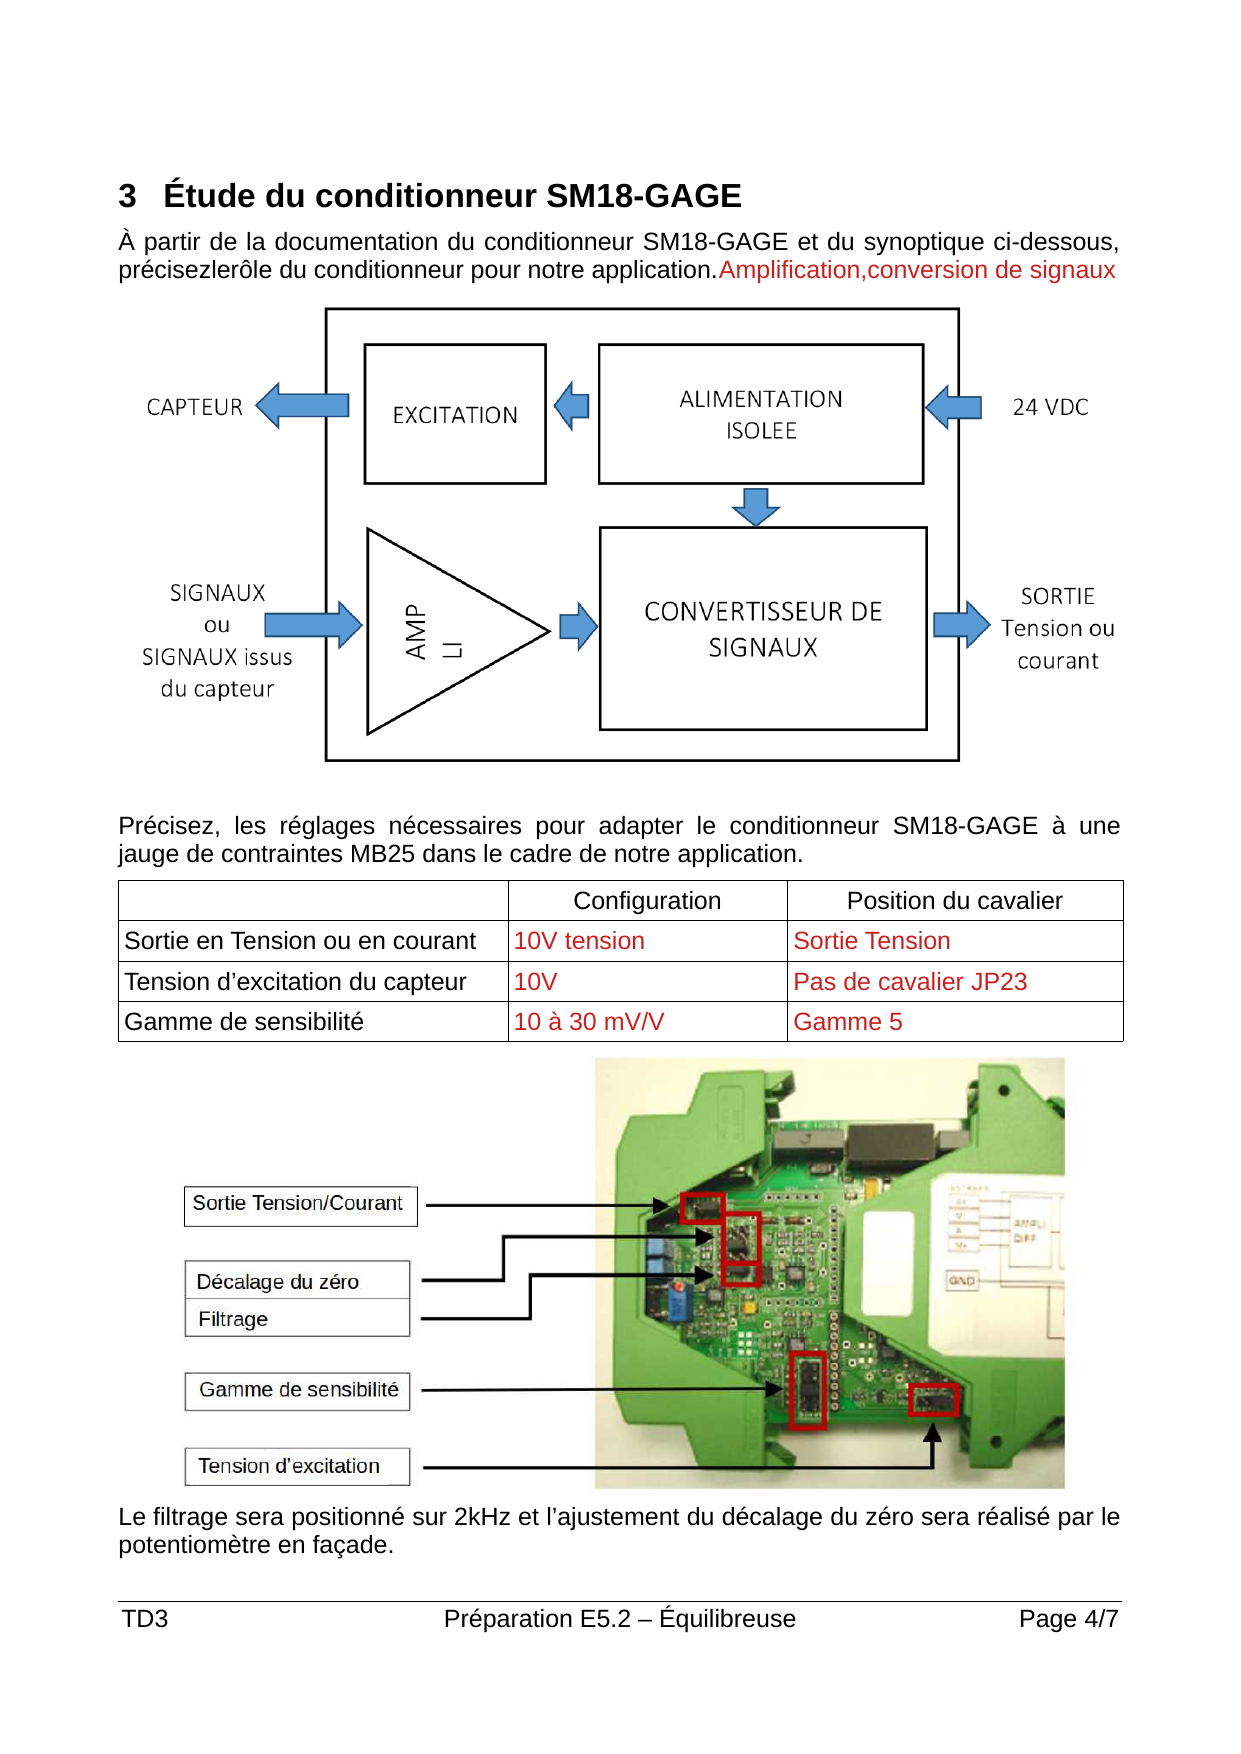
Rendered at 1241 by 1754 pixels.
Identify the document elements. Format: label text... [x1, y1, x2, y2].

table_cell 10V tension [509, 921, 787, 961]
text À partir de la documentation du conditionneur SM18-GAGE et du synoptique ci-dessous, précisezlerôle du conditionneur pour notre application.Amplification,conversion de signaux [118, 227, 1122, 284]
text Le filtrage sera positionné sur 2kHz et l’ajustement du décalage du zéro sera réalisé par le potentiomètre en façade. [118, 1053, 1122, 1559]
subtitle Étude du conditionneur SM18-GAGE [118, 176, 1122, 215]
table_cell Tension d’excitation du capteur [119, 962, 508, 1001]
table_cell Gamme de sensibilité [119, 1002, 508, 1041]
picture [118, 296, 1123, 771]
table_header Position du cavalier [788, 881, 1123, 920]
table_cell 10 à 30 mV/V [509, 1002, 787, 1041]
table_cell Sortie Tension [788, 921, 1123, 961]
table_cell 10V [509, 962, 787, 1001]
table_header [119, 881, 508, 920]
table_header Configuration [509, 881, 787, 920]
picture [118, 1053, 1092, 1502]
table_cell Pas de cavalier JP23 [788, 962, 1123, 1001]
table_cell Gamme 5 [788, 1002, 1123, 1041]
text Précisez, les réglages nécessaires pour adapter le conditionneur SM18-GAGE à une jauge de contraintes MB25 dans le cadre de notre application. [118, 811, 1122, 868]
table_cell Sortie en Tension ou en courant [119, 921, 508, 961]
